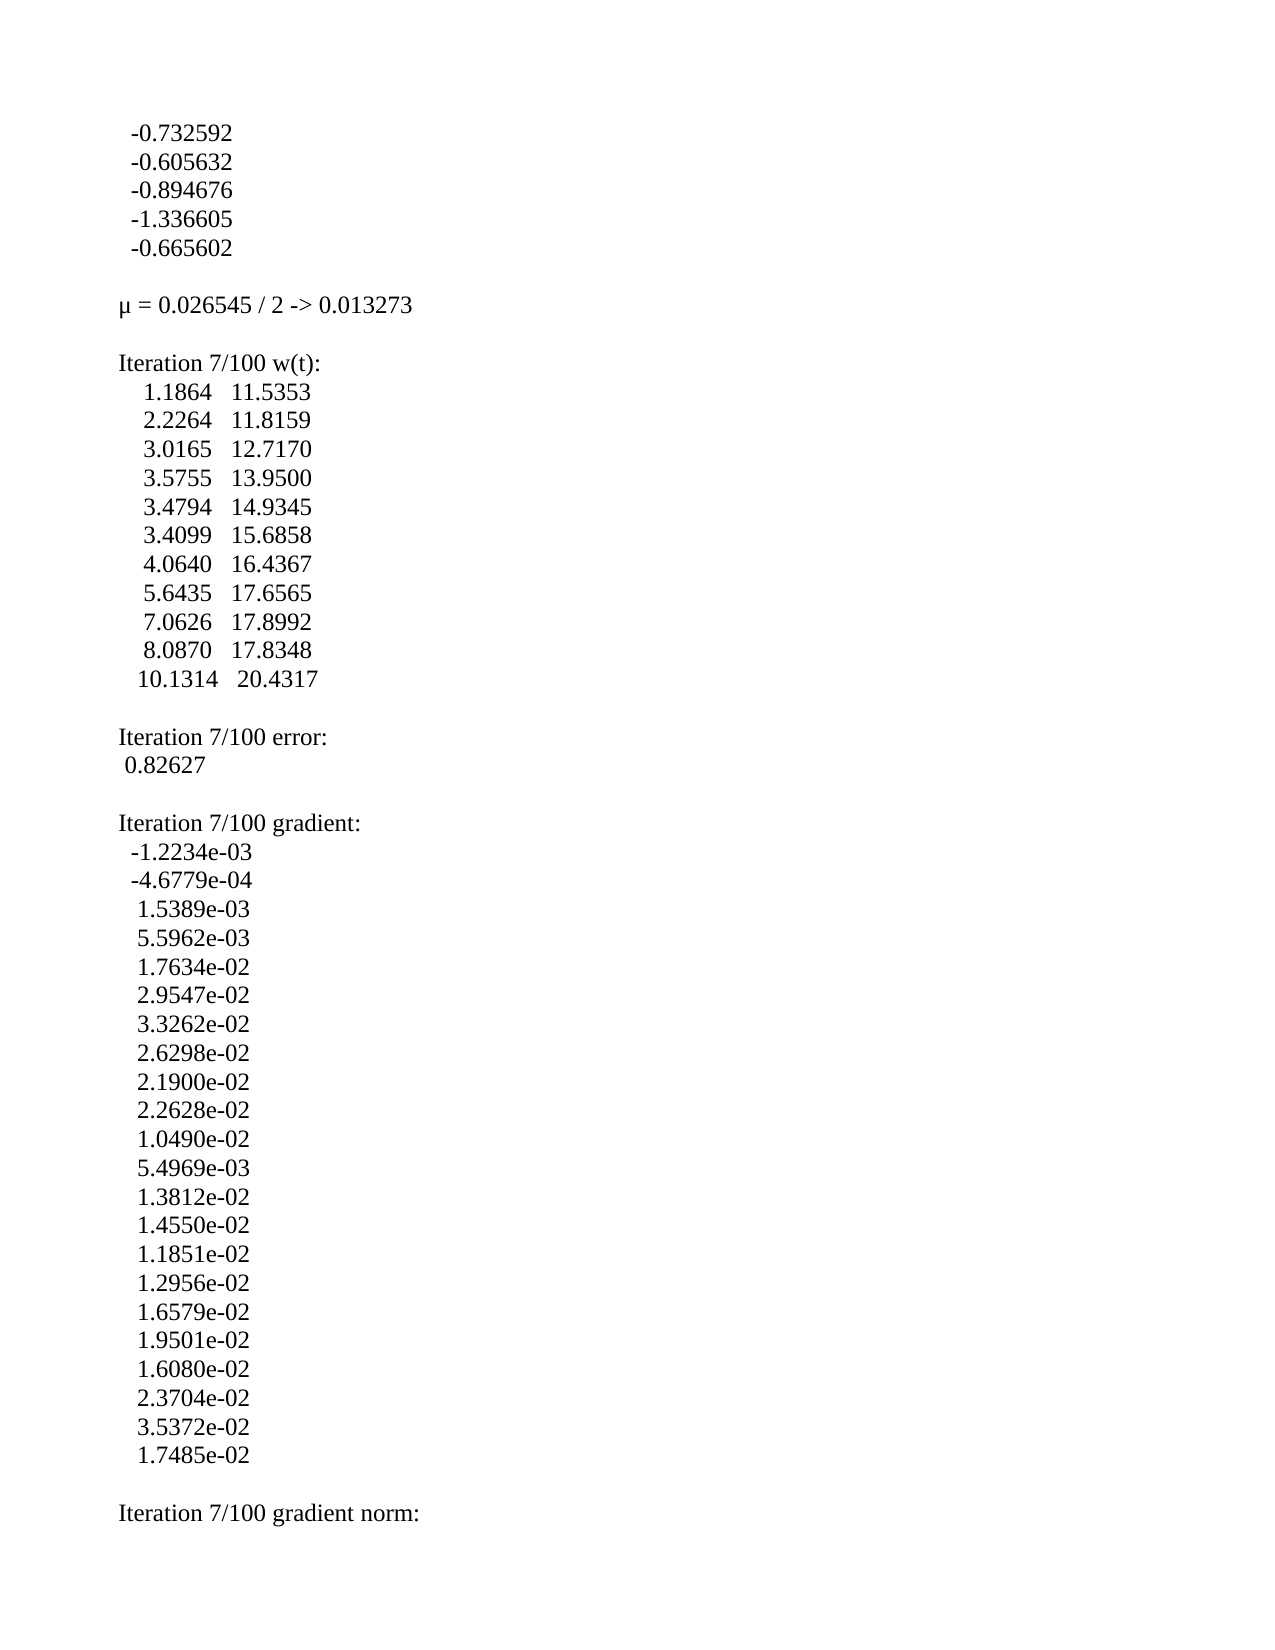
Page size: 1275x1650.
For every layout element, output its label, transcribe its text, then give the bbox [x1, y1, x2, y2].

text 5.6435 17.6565 [118, 578, 1157, 607]
text -0.665602 [118, 233, 1157, 262]
text 1.7485e-02 [118, 1441, 1157, 1469]
text 3.5755 13.9500 [118, 463, 1157, 492]
text -1.2234e-03 [118, 837, 1157, 866]
text 1.0490e-02 [118, 1124, 1157, 1153]
text 2.6298e-02 [118, 1038, 1157, 1067]
text 2.9547e-02 [118, 981, 1157, 1009]
text 10.1314 20.4317 [118, 664, 1157, 693]
text Iteration 7/100 gradient norm: [118, 1498, 1157, 1527]
text 3.5372e-02 [118, 1412, 1157, 1441]
text 1.2956e-02 [118, 1268, 1157, 1297]
text 1.7634e-02 [118, 952, 1157, 981]
text 3.3262e-02 [118, 1009, 1157, 1038]
text 7.0626 17.8992 [118, 607, 1157, 636]
text 3.4794 14.9345 [118, 492, 1157, 521]
text 8.0870 17.8348 [118, 636, 1157, 664]
text Iteration 7/100 w(t): [118, 348, 1157, 377]
text -1.336605 [118, 204, 1157, 233]
text μ = 0.026545 / 2 -> 0.013273 [118, 291, 1157, 319]
text 1.6579e-02 [118, 1297, 1157, 1326]
text 2.2264 11.8159 [118, 406, 1157, 434]
text 1.5389e-03 [118, 894, 1157, 923]
text Iteration 7/100 gradient: [118, 808, 1157, 837]
text 0.82627 [118, 751, 1157, 779]
text 2.3704e-02 [118, 1383, 1157, 1412]
text 1.4550e-02 [118, 1211, 1157, 1239]
text Iteration 7/100 error: [118, 722, 1157, 751]
text -0.894676 [118, 176, 1157, 204]
text -4.6779e-04 [118, 866, 1157, 894]
text 1.6080e-02 [118, 1354, 1157, 1383]
text 1.9501e-02 [118, 1326, 1157, 1354]
text 4.0640 16.4367 [118, 549, 1157, 578]
text 2.1900e-02 [118, 1067, 1157, 1096]
text 2.2628e-02 [118, 1096, 1157, 1124]
text 1.1851e-02 [118, 1239, 1157, 1268]
text 3.0165 12.7170 [118, 434, 1157, 463]
text 5.5962e-03 [118, 923, 1157, 952]
text 3.4099 15.6858 [118, 521, 1157, 549]
text 1.1864 11.5353 [118, 377, 1157, 406]
text 5.4969e-03 [118, 1153, 1157, 1182]
text 1.3812e-02 [118, 1182, 1157, 1211]
text -0.732592 [118, 118, 1157, 147]
text -0.605632 [118, 147, 1157, 176]
